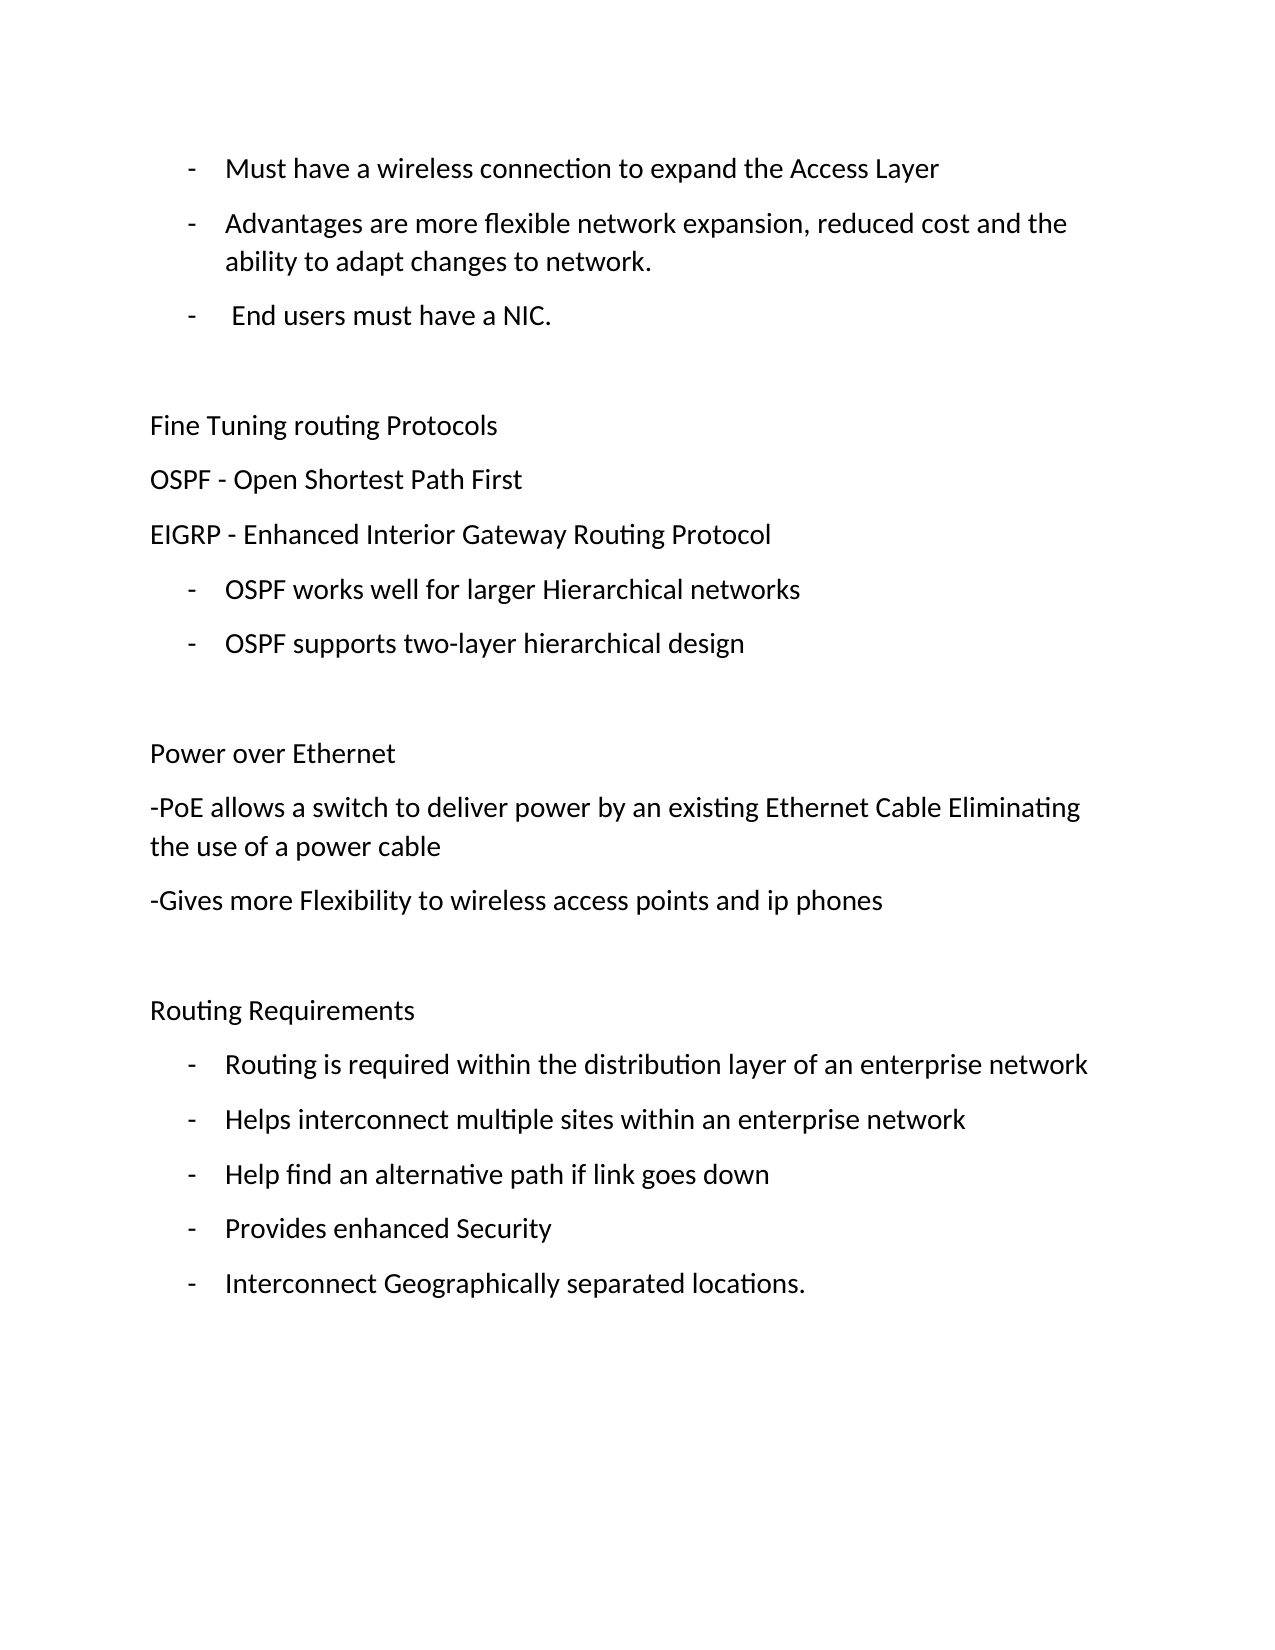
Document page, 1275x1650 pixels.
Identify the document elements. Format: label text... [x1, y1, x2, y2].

list End users must have a NIC. [187, 297, 1125, 333]
text -Gives more Flexibility to wireless access points and ip phones [150, 882, 1125, 918]
list OSPF supports two-layer hierarchical design [187, 626, 1125, 661]
text -PoE allows a switch to deliver power by an existing Ethernet Cable Eliminating the use of a power cable [150, 789, 1125, 863]
text Routing Requirements [150, 992, 1125, 1027]
list Routing is required within the distribution layer of an enterprise network [187, 1046, 1125, 1082]
list Provides enhanced Security [187, 1210, 1125, 1246]
list Interconnect Geographically separated locations. [187, 1265, 1125, 1301]
list Help find an alternative path if link goes down [187, 1156, 1125, 1191]
list Helps interconnect multiple sites within an enterprise network [187, 1101, 1125, 1137]
text Fine Tuning routing Protocols [150, 407, 1125, 442]
text EIGRP - Enhanced Interior Gateway Routing Protocol [150, 516, 1125, 552]
text OSPF - Open Shortest Path First [150, 461, 1125, 497]
list OSPF works well for larger Hierarchical networks [187, 571, 1125, 606]
list Must have a wireless connection to expand the Access Layer [187, 150, 1125, 186]
list Advantages are more flexible network expansion, reduced cost and the ability to adapt changes to network. [187, 205, 1125, 278]
text Power over Ethernet [150, 735, 1125, 771]
